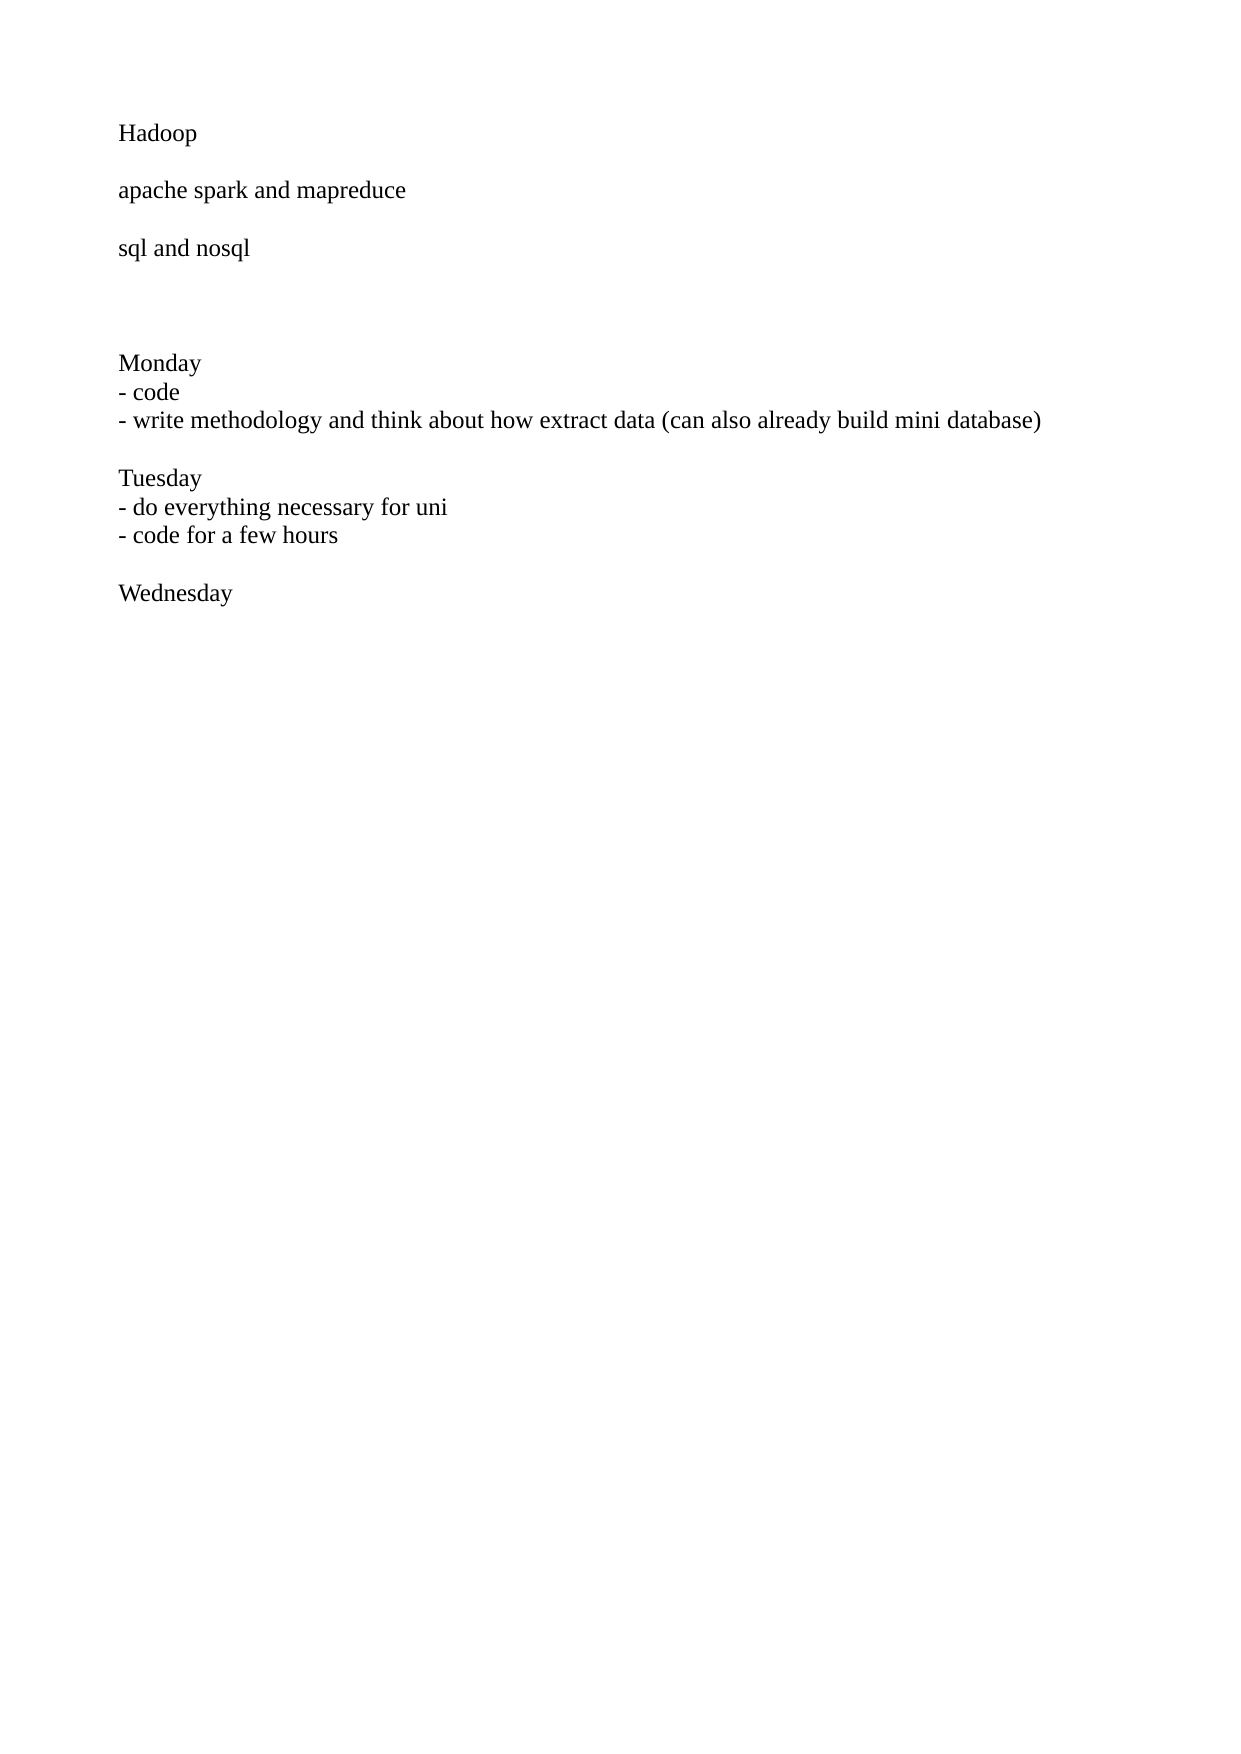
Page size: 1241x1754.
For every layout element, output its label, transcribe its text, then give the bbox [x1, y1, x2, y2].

text - code for a few hours [118, 521, 1122, 549]
text Tuesday [118, 463, 1122, 492]
text Wednesday [118, 578, 1122, 607]
text apache spark and mapreduce [118, 176, 1122, 204]
text - do everything necessary for uni [118, 492, 1122, 521]
text Monday [118, 348, 1122, 377]
text Hadoop [118, 118, 1122, 147]
text sql and nosql [118, 233, 1122, 262]
text - write methodology and think about how extract data (can also already build mini database) [118, 406, 1122, 434]
text - code [118, 377, 1122, 406]
